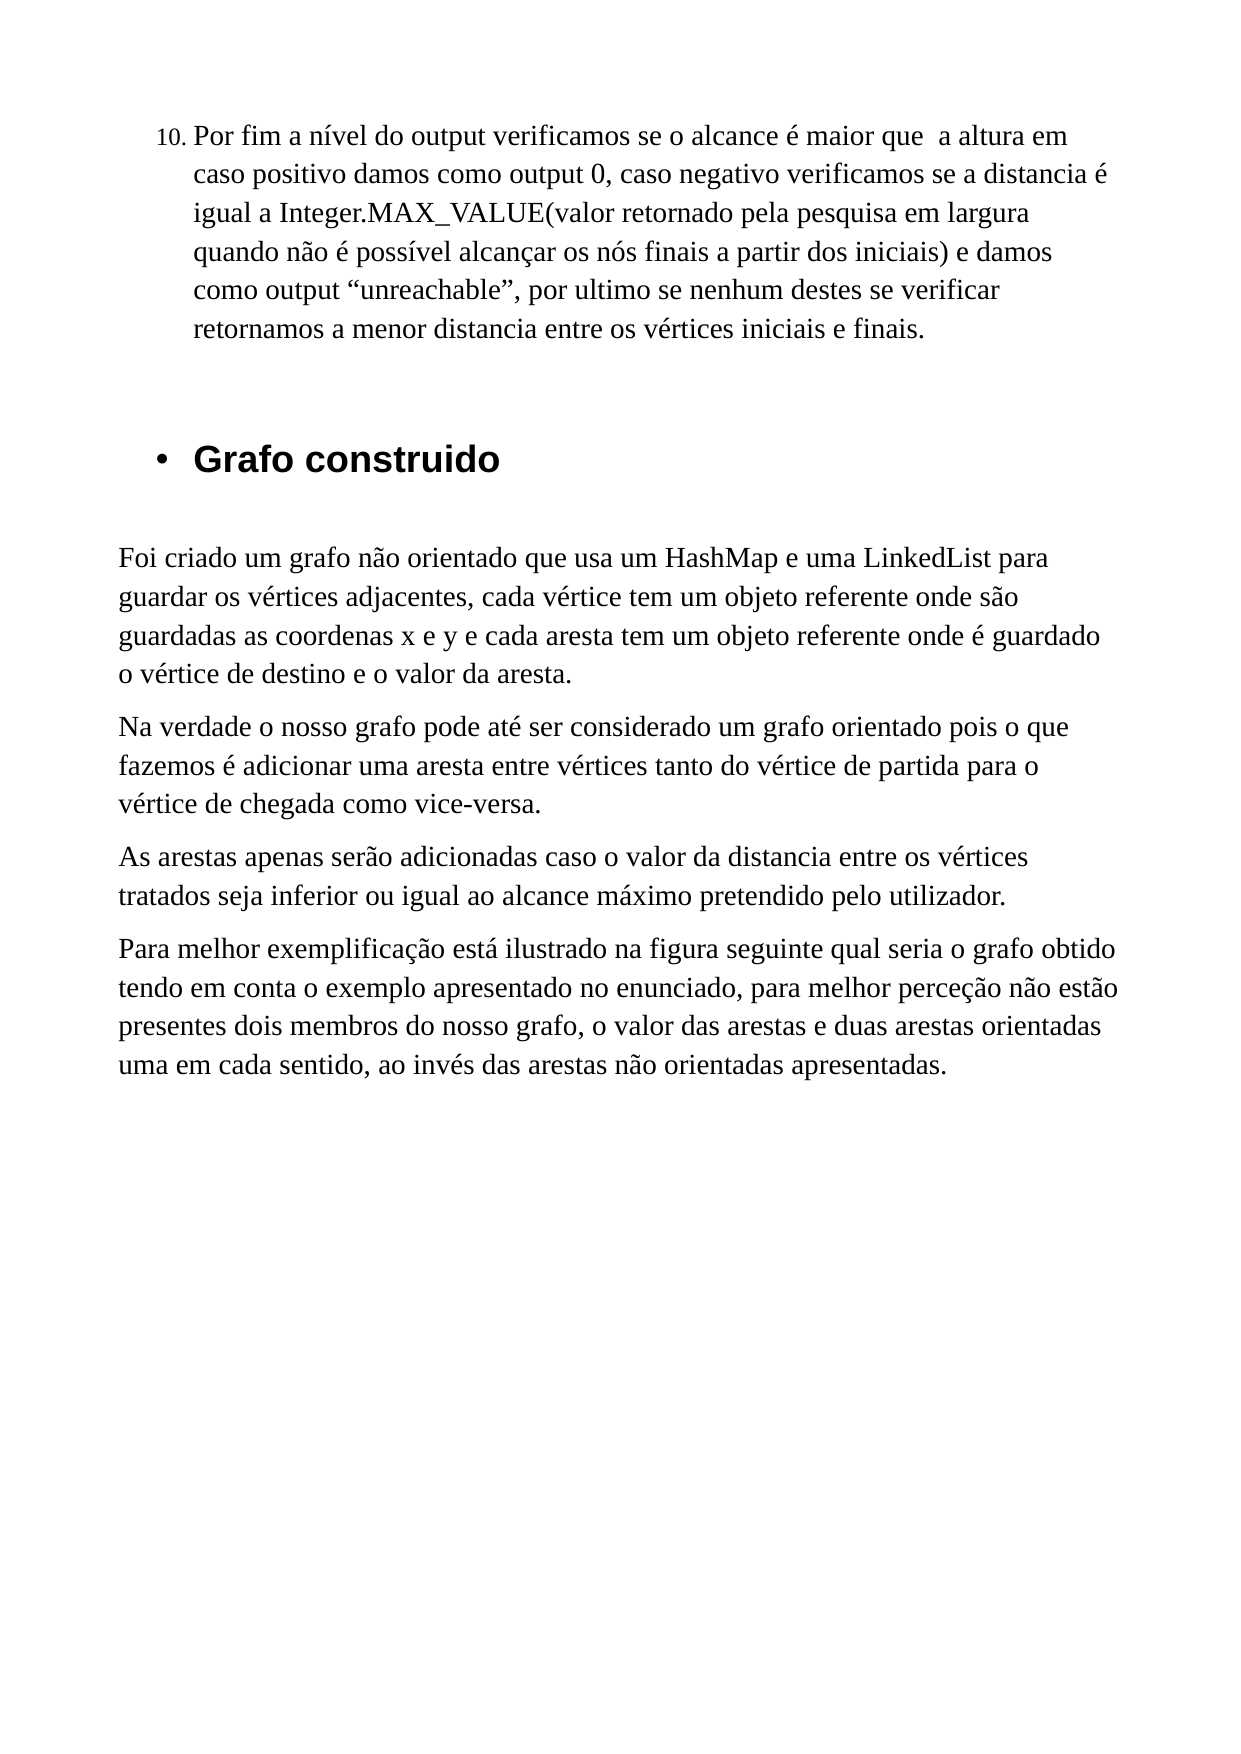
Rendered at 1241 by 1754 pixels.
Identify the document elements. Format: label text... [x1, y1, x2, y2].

text As arestas apenas serão adicionadas caso o valor da distancia entre os vértices tratados seja inferior ou igual ao alcance máximo pretendido pelo utilizador. [118, 839, 1122, 912]
subtitle Grafo construido [156, 437, 1122, 480]
text Foi criado um grafo não orientado que usa um HashMap e uma LinkedList para guardar os vértices adjacentes, cada vértice tem um objeto referente onde são guardadas as coordenas x e y e cada aresta tem um objeto referente onde é guardado o vértice de destino e o valor da aresta. [118, 541, 1122, 690]
text Na verdade o nosso grafo pode até ser considerado um grafo orientado pois o que fazemos é adicionar uma aresta entre vértices tanto do vértice de partida para o vértice de chegada como vice-versa. [118, 709, 1122, 820]
list Por fim a nível do output verificamos se o alcance é maior que a altura em caso positivo damos como output 0, caso negativo verificamos se a distancia é igual a Integer.MAX_VALUE(valor retornado pela pesquisa em largura quando não é possível alcançar os nós finais a partir dos iniciais) e damos como output “unreachable”, por ultimo se nenhum destes se verificar retornamos a menor distancia entre os vértices iniciais e finais. [156, 118, 1122, 344]
text Para melhor exemplificação está ilustrado na figura seguinte qual seria o grafo obtido tendo em conta o exemplo apresentado no enunciado, para melhor perceção não estão presentes dois membros do nosso grafo, o valor das arestas e duas arestas orientadas uma em cada sentido, ao invés das arestas não orientadas apresentadas. [118, 931, 1122, 1080]
